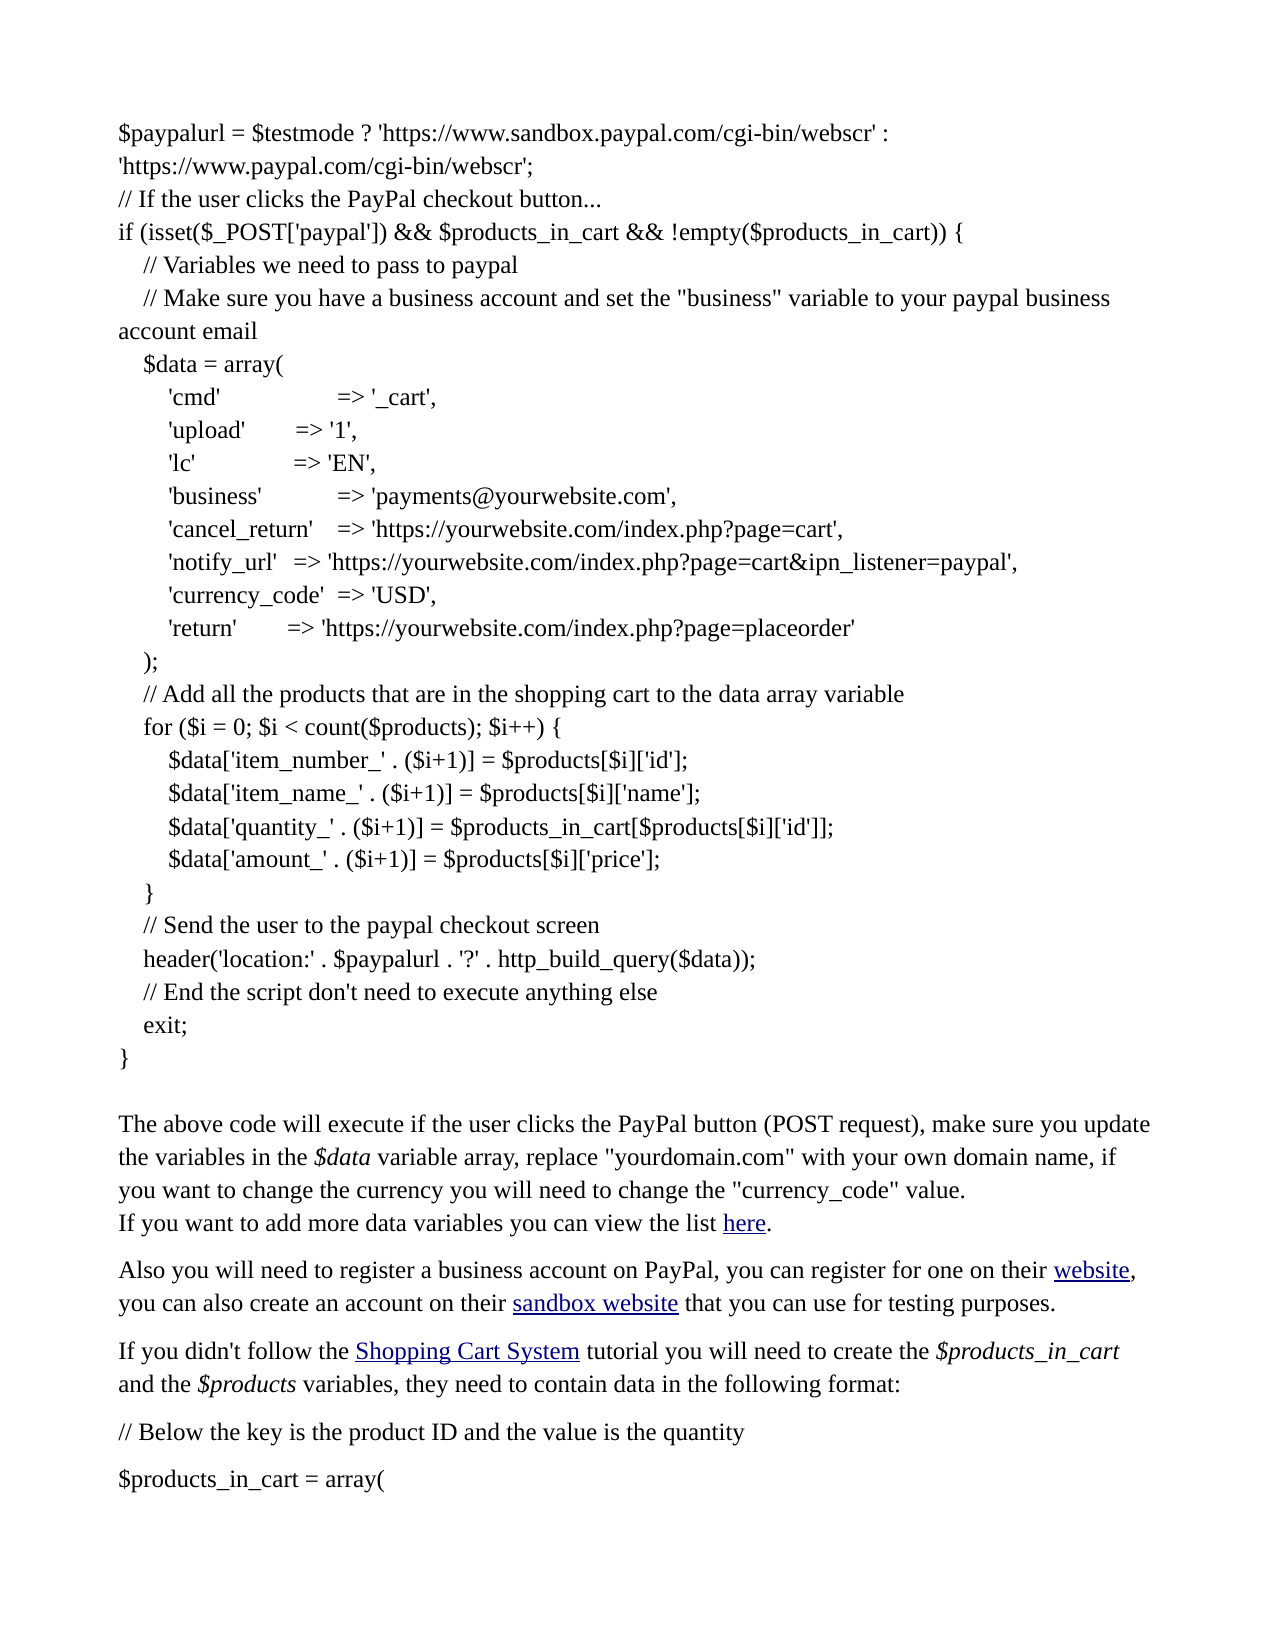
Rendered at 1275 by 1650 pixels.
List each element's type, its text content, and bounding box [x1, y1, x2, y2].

text 'lc' => 'EN', [118, 448, 1157, 477]
text The above code will execute if the user clicks the PayPal button (POST request), make sure you update the variables in the $data variable array, replace "yourdomain.com" with your own domain name, if you want to change the currency you will need to change the "currency_code" value. [118, 1109, 1157, 1203]
text if (isset($_POST['paypal']) && $products_in_cart && !empty($products_in_cart)) { [118, 217, 1157, 246]
text 'cmd' => '_cart', [118, 382, 1157, 411]
text for ($i = 0; $i < count($products); $i++) { [118, 712, 1157, 741]
text } [118, 1043, 1157, 1071]
text 'business' => 'payments@yourwebsite.com', [118, 481, 1157, 510]
text // Variables we need to pass to paypal [118, 250, 1157, 279]
text // Add all the products that are in the shopping cart to the data array variable [118, 679, 1157, 708]
text $data = array( [118, 349, 1157, 378]
text $paypalurl = $testmode ? 'https://www.sandbox.paypal.com/cgi-bin/webscr' : 'https://www.paypal.com/cgi-bin/webscr'; [118, 118, 1157, 180]
text // End the script don't need to execute anything else [118, 977, 1157, 1005]
text $data['item_number_' . ($i+1)] = $products[$i]['id']; [118, 746, 1157, 774]
text If you didn't follow the Shopping Cart System tutorial you will need to create the $products_in_cart and the $products variables, they need to contain data in the following format: [118, 1336, 1157, 1398]
text // Below the key is the product ID and the value is the quantity [118, 1417, 1157, 1445]
text $products_in_cart = array( [118, 1464, 1157, 1493]
text } [118, 878, 1157, 906]
text 'notify_url' => 'https://yourwebsite.com/index.php?page=cart&ipn_listener=paypal', [118, 547, 1157, 576]
text header('location:' . $paypalurl . '?' . http_build_query($data)); [118, 944, 1157, 972]
text exit; [118, 1010, 1157, 1038]
text $data['quantity_' . ($i+1)] = $products_in_cart[$products[$i]['id']]; [118, 812, 1157, 840]
text 'return' => 'https://yourwebsite.com/index.php?page=placeorder' [118, 613, 1157, 642]
text // If the user clicks the PayPal checkout button... [118, 184, 1157, 213]
text $data['item_name_' . ($i+1)] = $products[$i]['name']; [118, 778, 1157, 807]
text 'currency_code' => 'USD', [118, 580, 1157, 609]
text Also you will need to register a business account on PayPal, you can register for one on their website, you can also create an account on their sandbox website that you can use for testing purposes. [118, 1255, 1157, 1317]
text // Make sure you have a business account and set the "business" variable to your paypal business account email [118, 283, 1157, 345]
text If you want to add more data variables you can view the list here. [118, 1208, 1157, 1237]
text 'cancel_return' => 'https://yourwebsite.com/index.php?page=cart', [118, 514, 1157, 543]
text 'upload' => '1', [118, 415, 1157, 444]
text $data['amount_' . ($i+1)] = $products[$i]['price']; [118, 844, 1157, 873]
text ); [118, 646, 1157, 675]
text // Send the user to the paypal checkout screen [118, 911, 1157, 939]
